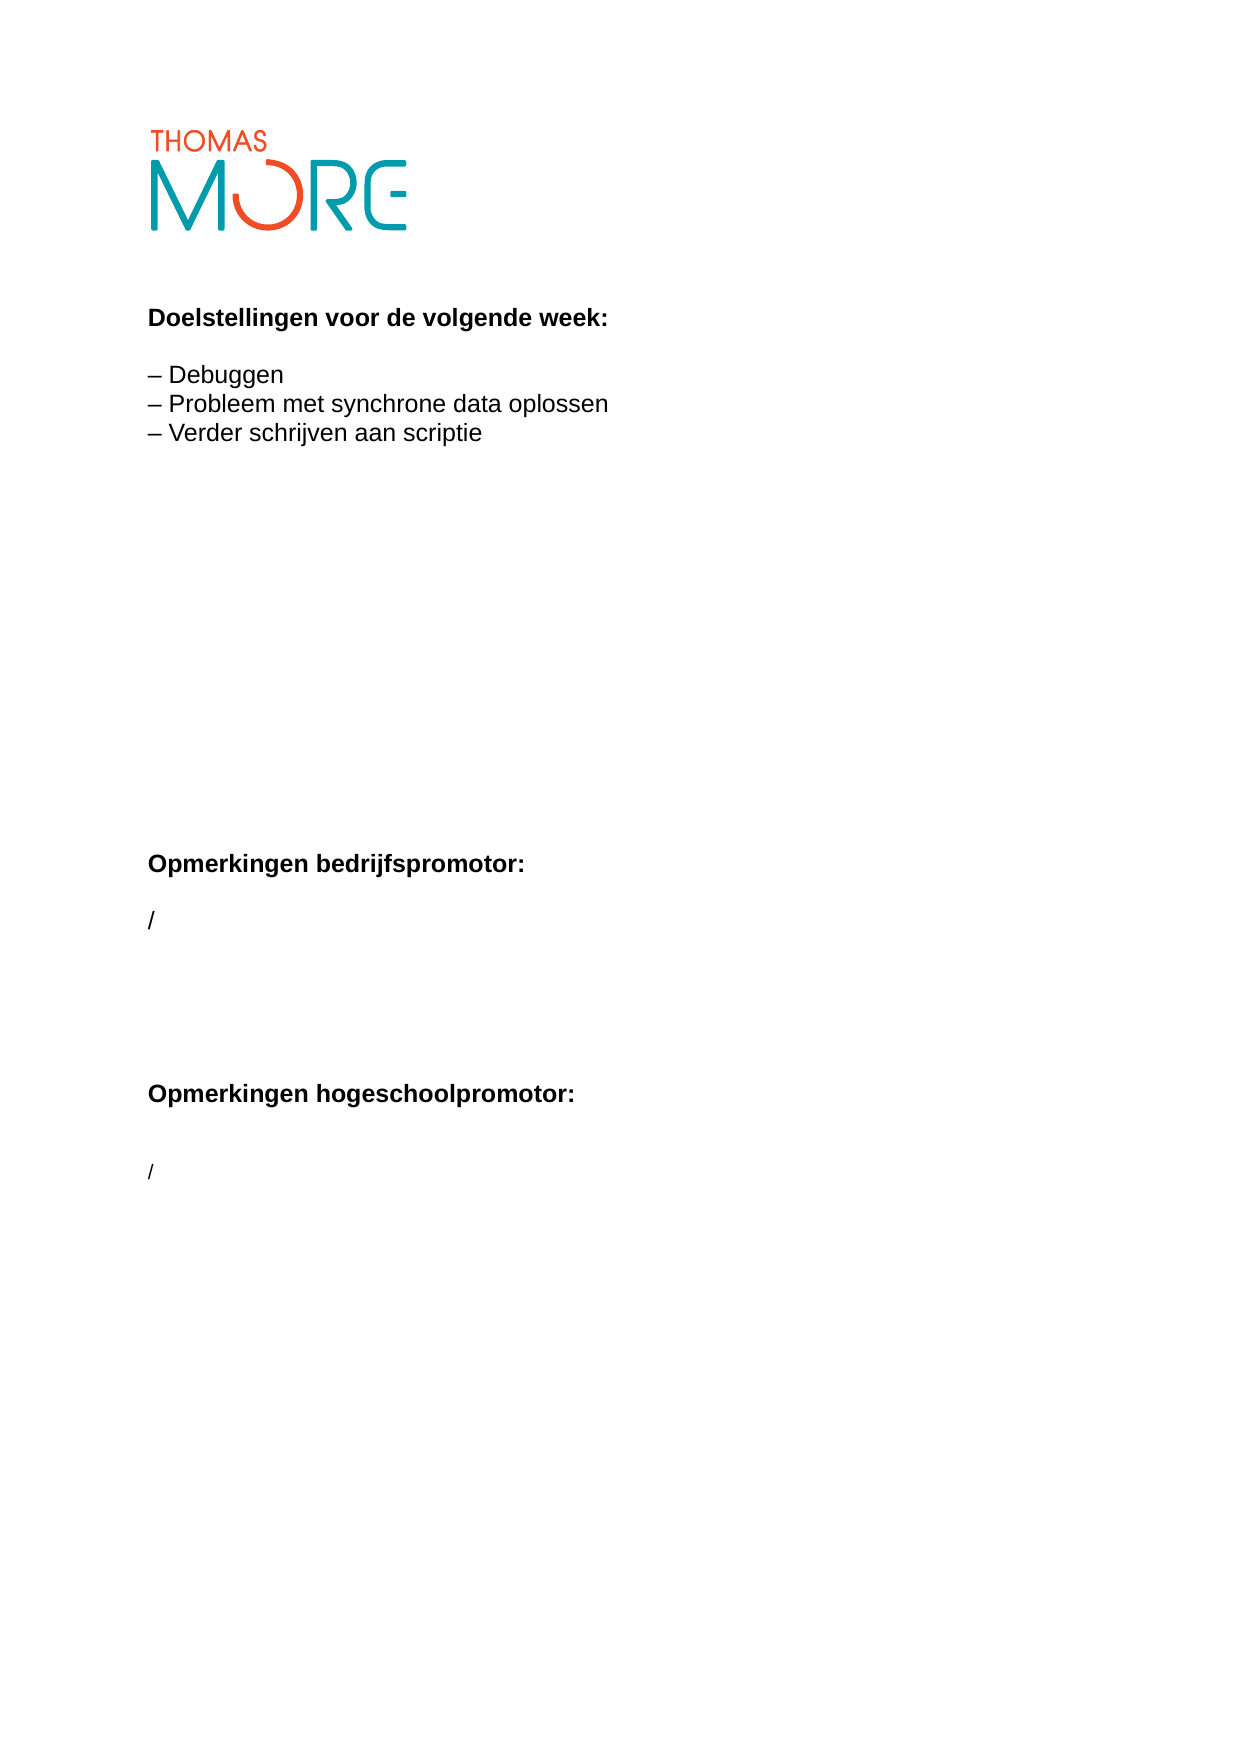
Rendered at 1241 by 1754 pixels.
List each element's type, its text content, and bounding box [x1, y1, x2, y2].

text Opmerkingen bedrijfspromotor: [148, 849, 1092, 878]
text Opmerkingen hogeschoolpromotor: [148, 1079, 1092, 1108]
text – Probleem met synchrone data oplossen [148, 389, 1092, 418]
text – Debuggen [148, 360, 1092, 389]
text – Verder schrijven aan scriptie [148, 418, 1092, 446]
text / [148, 906, 1092, 935]
text / [148, 1160, 1092, 1184]
text Doelstellingen voor de volgende week: [148, 303, 1092, 331]
